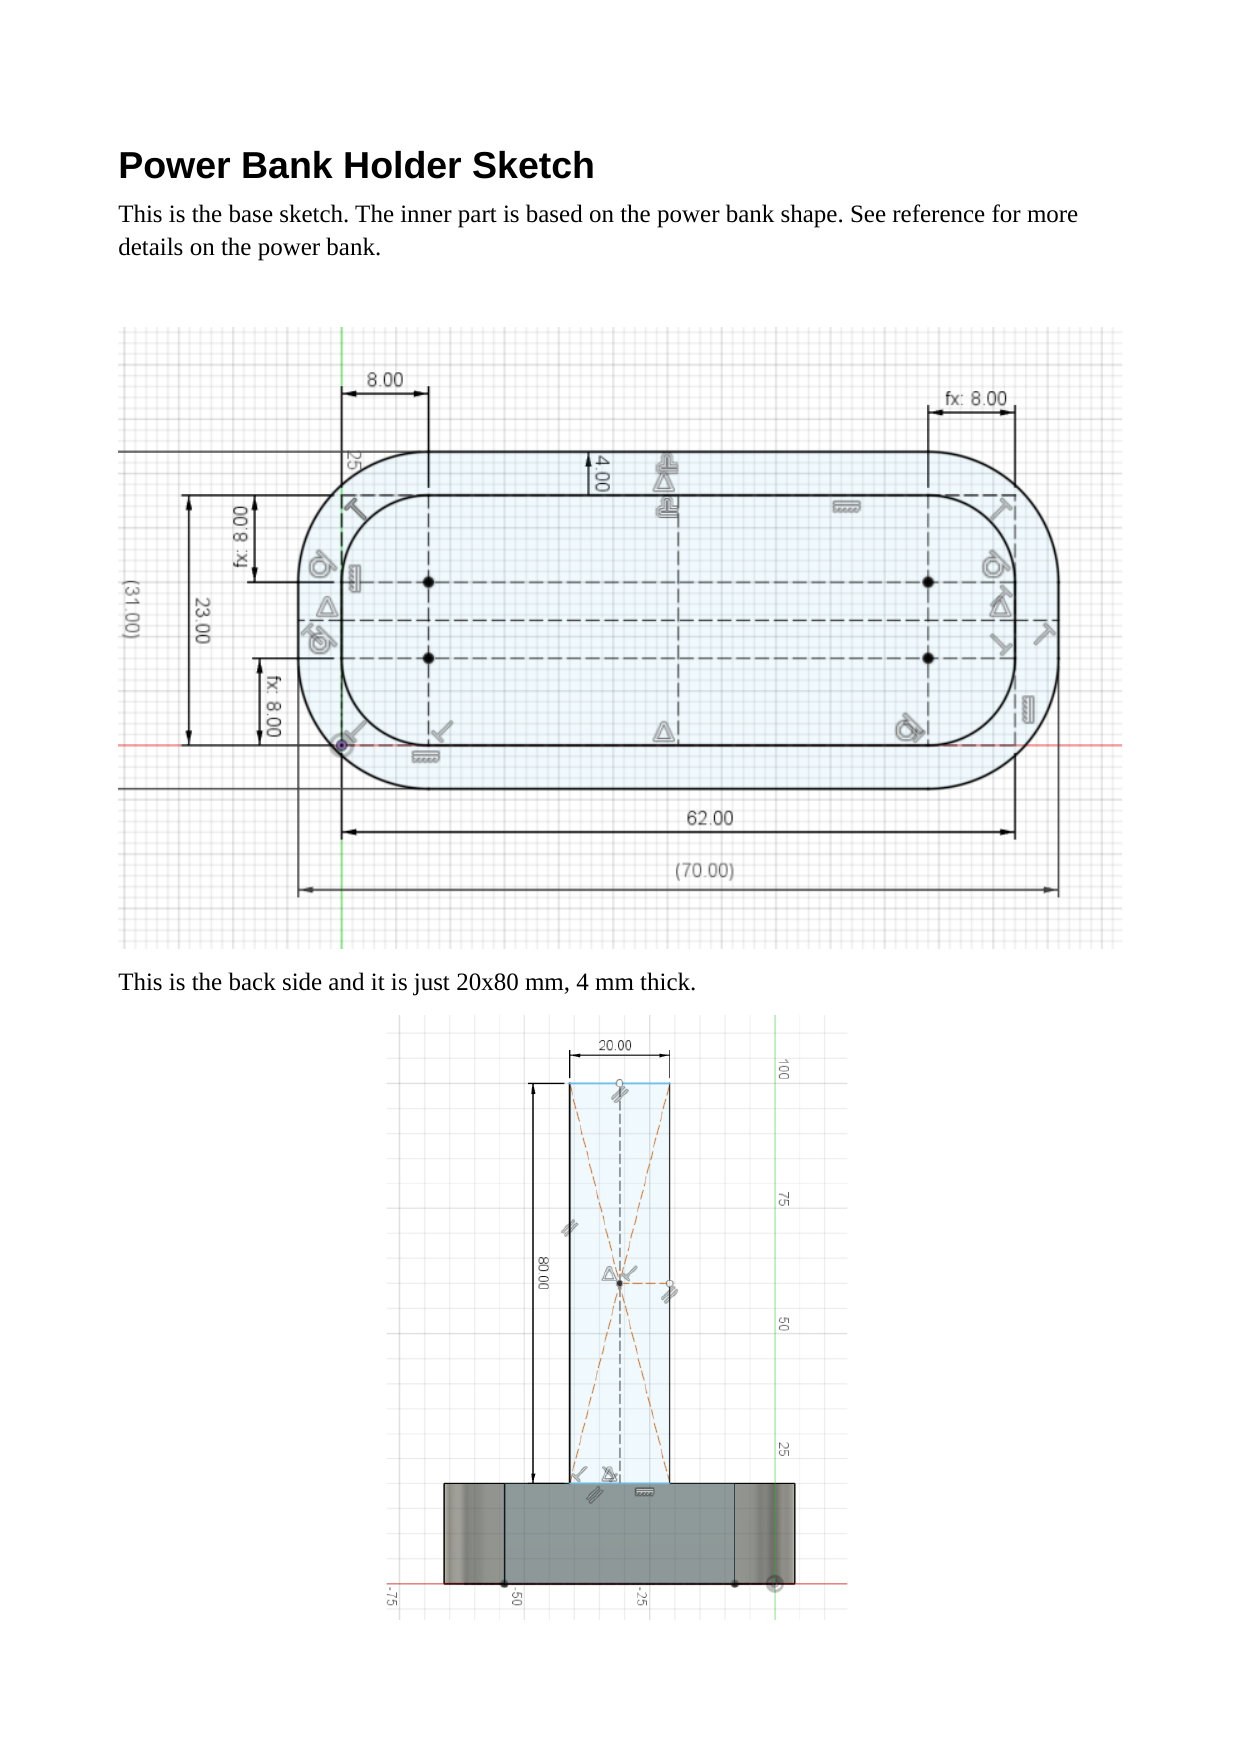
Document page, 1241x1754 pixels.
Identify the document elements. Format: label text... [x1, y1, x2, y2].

picture [386, 1015, 848, 1620]
subtitle Power Bank Holder Sketch [118, 143, 1122, 186]
picture [118, 327, 1123, 949]
text This is the back side and it is just 20x80 mm, 4 mm thick. [118, 967, 1122, 996]
text This is the base sketch. The inner part is based on the power bank shape. See reference for more details on the power bank. [118, 199, 1122, 261]
